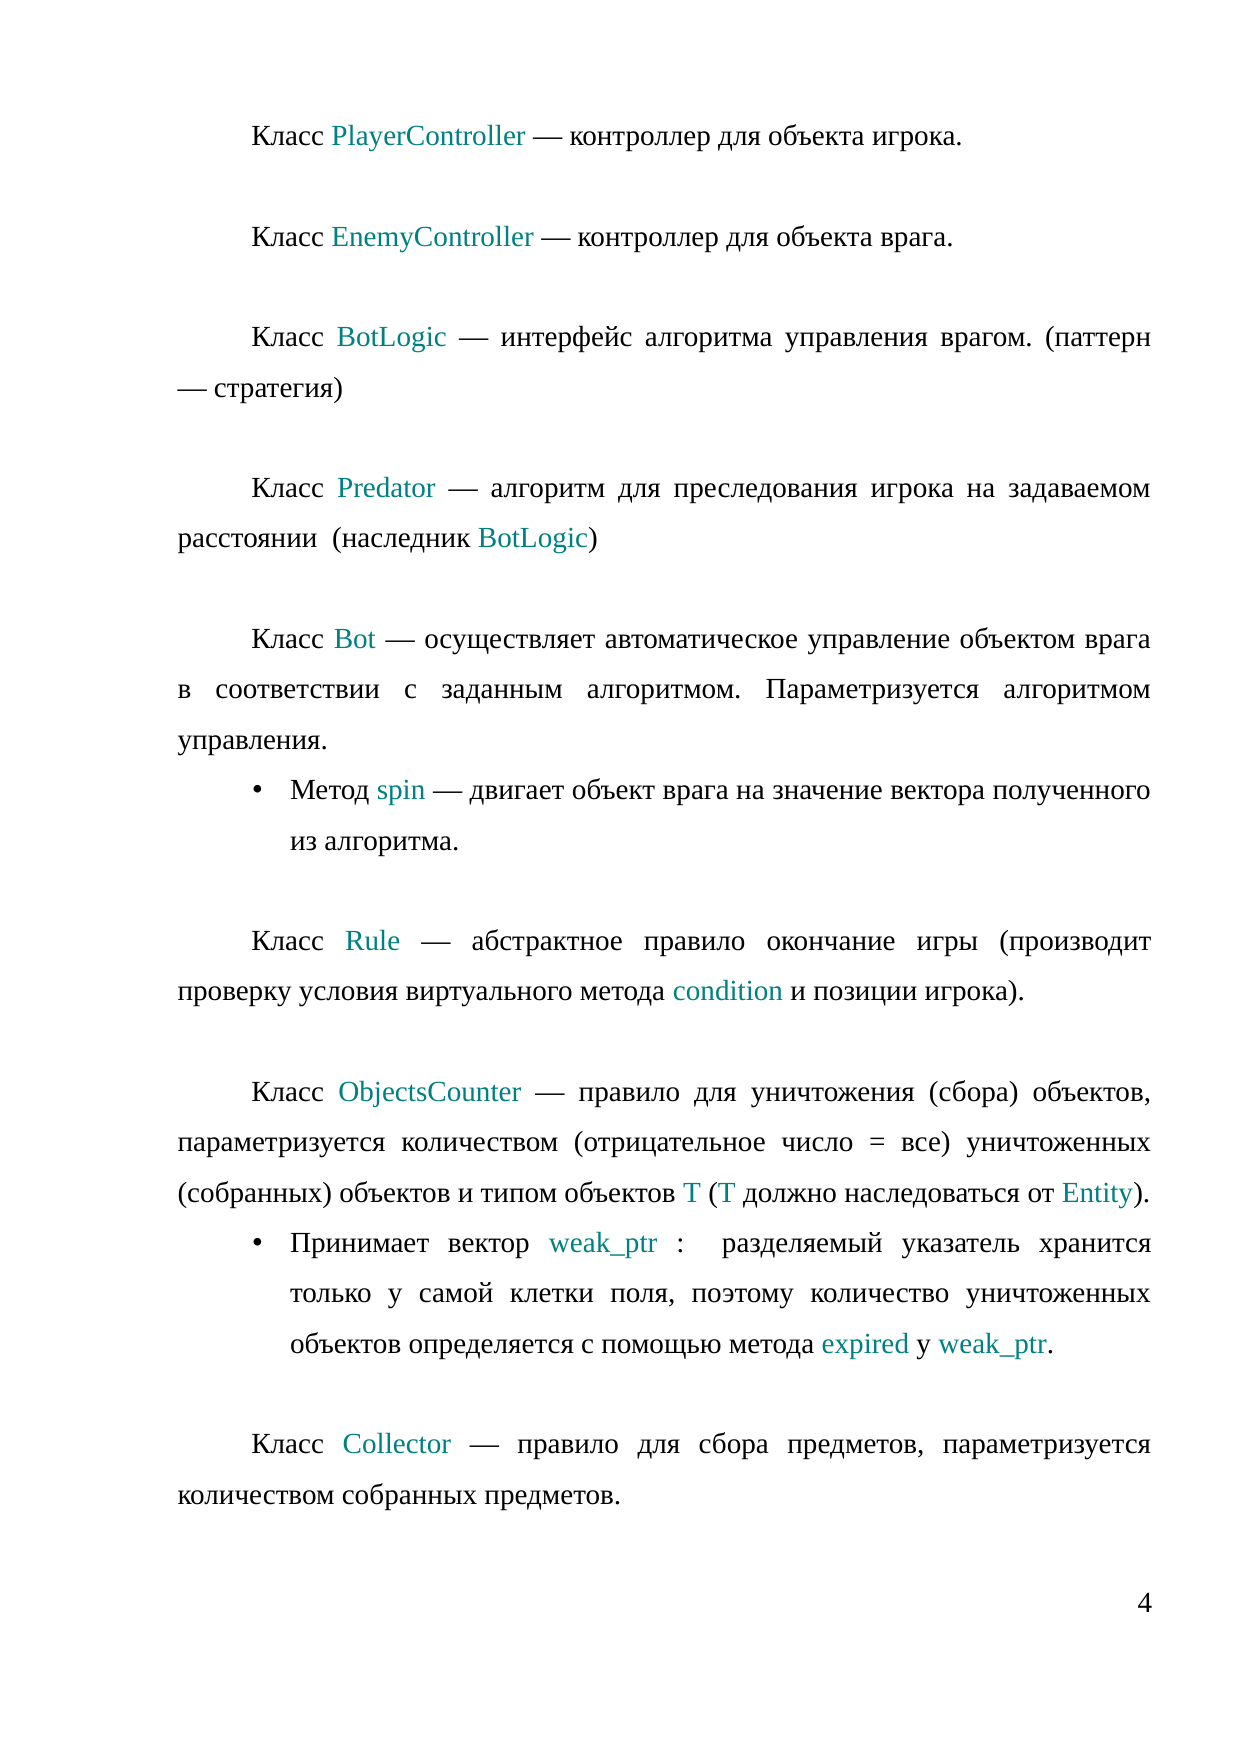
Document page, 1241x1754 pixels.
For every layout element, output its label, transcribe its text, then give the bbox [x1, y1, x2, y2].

text Класс ObjectsCounter — правило для уничтожения (сбора) объектов, параметризуется количеством (отрицательное число = все) уничтоженных (собранных) объектов и типом объектов T (T должно наследоваться от Entity). [177, 1074, 1152, 1208]
text Класс EnemyController — контроллер для объекта врага. [177, 219, 1152, 252]
text Класс Predator — алгоритм для преследования игрока на задаваемом расстоянии (наследник BotLogic) [177, 470, 1152, 554]
text Класс BotLogic — интерфейс алгоритма управления врагом. (паттерн — стратегия) [177, 319, 1152, 403]
text Класс PlayerController — контроллер для объекта игрока. [177, 118, 1152, 152]
text Класс Bot — осуществляет автоматическое управление объектом врага в соответствии с заданным алгоритмом. Параметризуется алгоритмом управления. [177, 621, 1152, 755]
text Класс Collector — правило для сбора предметов, параметризуется количеством собранных предметов. [177, 1426, 1152, 1510]
text Класс Rule — абстрактное правило окончание игры (производит проверку условия виртуального метода condition и позиции игрока). [177, 923, 1152, 1007]
list Метод spin — двигает объект врага на значение вектора полученного из алгоритма. [252, 772, 1152, 856]
list Принимает вектор weak_ptr : разделяемый указатель хранится только у самой клетки поля, поэтому количество уничтоженных объектов определяется с помощью метода expired у weak_ptr. [252, 1225, 1152, 1359]
